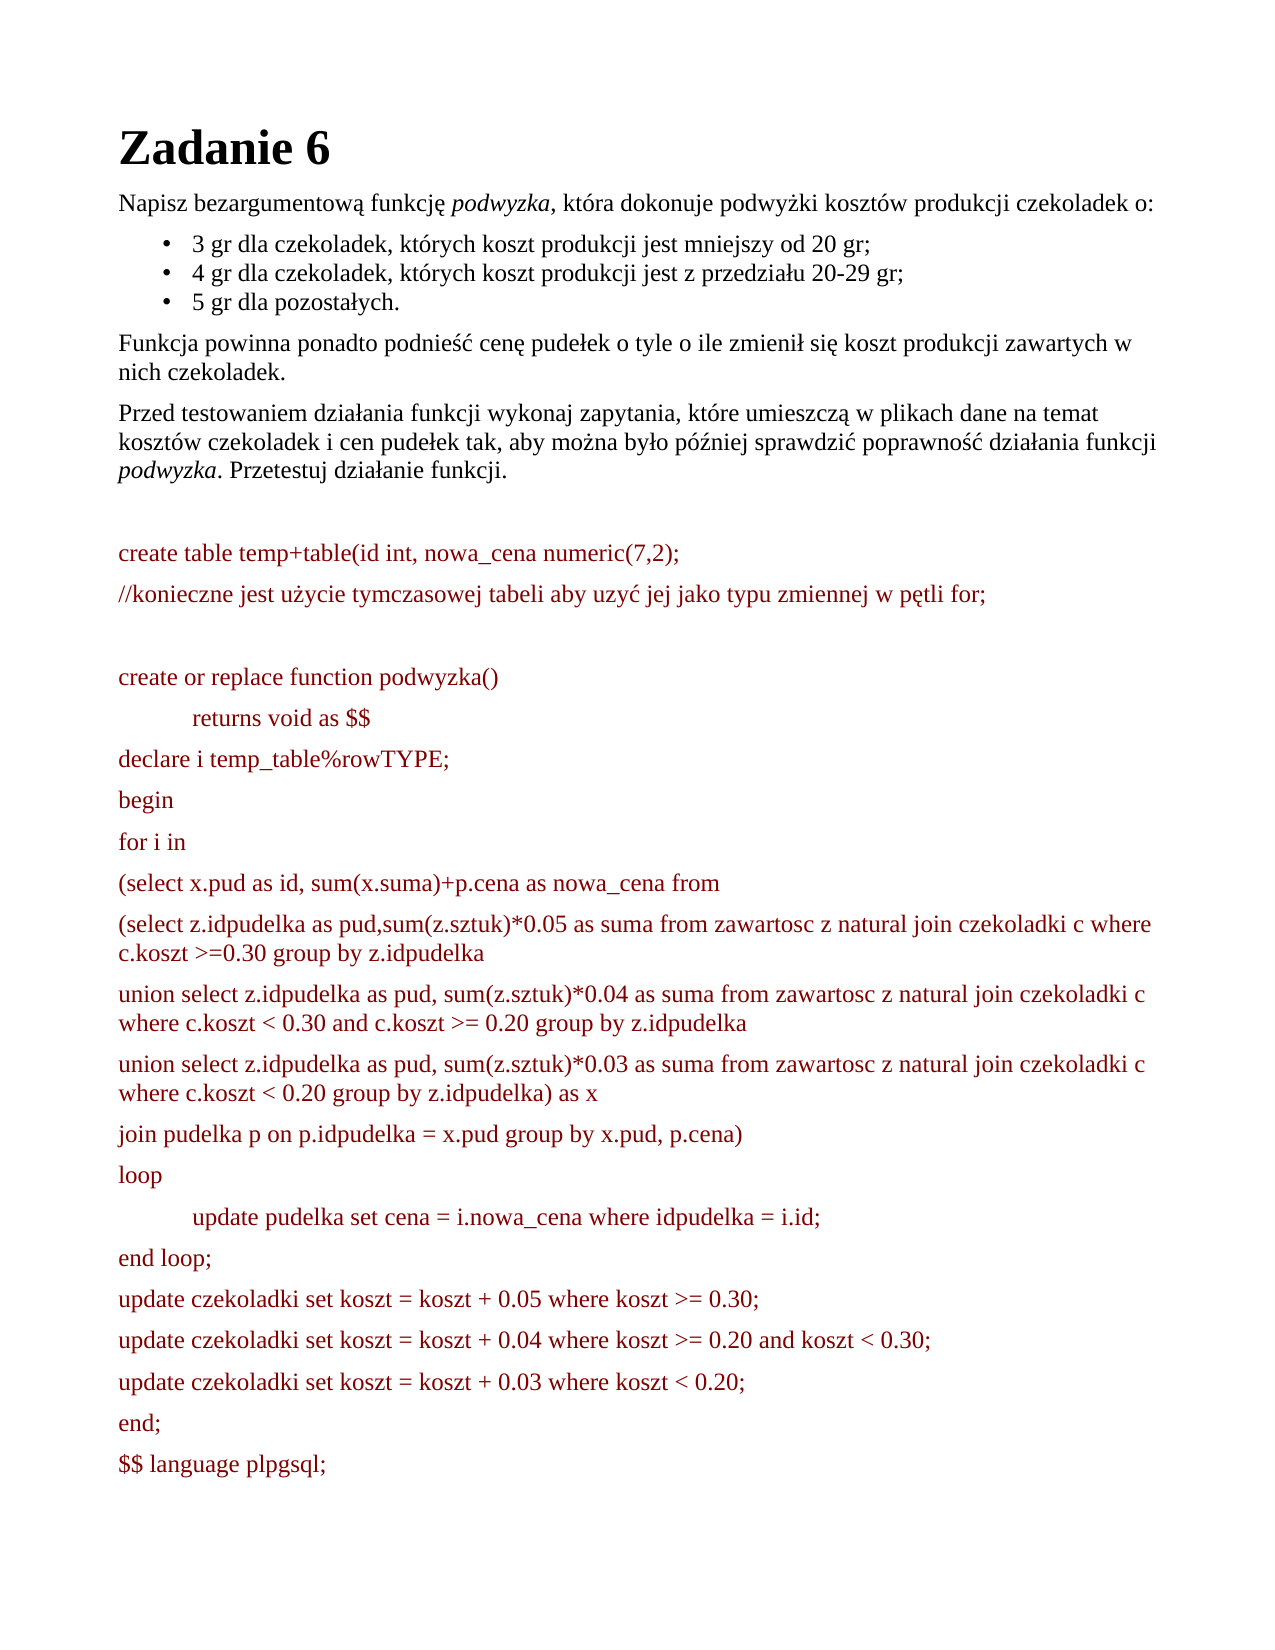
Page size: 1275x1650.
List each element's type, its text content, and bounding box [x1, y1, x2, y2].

text (select z.idpudelka as pud,sum(z.sztuk)*0.05 as suma from zawartosc z natural join czekoladki c where c.koszt >=0.30 group by z.idpudelka [118, 909, 1157, 967]
text create table temp+table(id int, nowa_cena numeric(7,2); [118, 538, 1157, 567]
text loop [118, 1161, 1157, 1189]
text union select z.idpudelka as pud, sum(z.sztuk)*0.04 as suma from zawartosc z natural join czekoladki c where c.koszt < 0.30 and c.koszt >= 0.20 group by z.idpudelka [118, 979, 1157, 1037]
text Funkcja powinna ponadto podnieść cenę pudełek o tyle o ile zmienił się koszt produkcji zawartych w nich czekoladek. [118, 328, 1157, 386]
text create or replace function podwyzka() [118, 662, 1157, 691]
text returns void as $$ [118, 703, 1157, 732]
text union select z.idpudelka as pud, sum(z.sztuk)*0.03 as suma from zawartosc z natural join czekoladki c where c.koszt < 0.20 group by z.idpudelka) as x [118, 1049, 1157, 1107]
text Napisz bezargumentową funkcję podwyzka, która dokonuje podwyżki kosztów produkcji czekoladek o: [118, 188, 1157, 217]
text end; [118, 1408, 1157, 1437]
text declare i temp_table%rowTYPE; [118, 744, 1157, 773]
list 3 gr dla czekoladek, których koszt produkcji jest mniejszy od 20 gr; [162, 229, 1157, 258]
text //konieczne jest użycie tymczasowej tabeli aby uzyć jej jako typu zmiennej w pętli for; [118, 579, 1157, 608]
text update czekoladki set koszt = koszt + 0.05 where koszt >= 0.30; [118, 1284, 1157, 1313]
text Przed testowaniem działania funkcji wykonaj zapytania, które umieszczą w plikach dane na temat kosztów czekoladek i cen pudełek tak, aby można było później sprawdzić poprawność działania funkcji podwyzka. Przetestuj działanie funkcji. [118, 398, 1157, 484]
text $$ language plpgsql; [118, 1449, 1157, 1478]
text (select x.pud as id, sum(x.suma)+p.cena as nowa_cena from [118, 868, 1157, 897]
text update czekoladki set koszt = koszt + 0.03 where koszt < 0.20; [118, 1367, 1157, 1396]
list 5 gr dla pozostałych. [162, 287, 1157, 316]
text update czekoladki set koszt = koszt + 0.04 where koszt >= 0.20 and koszt < 0.30; [118, 1326, 1157, 1354]
text end loop; [118, 1243, 1157, 1272]
subtitle Zadanie 6 [118, 118, 1157, 176]
list 4 gr dla czekoladek, których koszt produkcji jest z przedziału 20-29 gr; [162, 258, 1157, 287]
text for i in [118, 827, 1157, 856]
text begin [118, 786, 1157, 814]
text update pudelka set cena = i.nowa_cena where idpudelka = i.id; [118, 1202, 1157, 1231]
text join pudelka p on p.idpudelka = x.pud group by x.pud, p.cena) [118, 1119, 1157, 1148]
